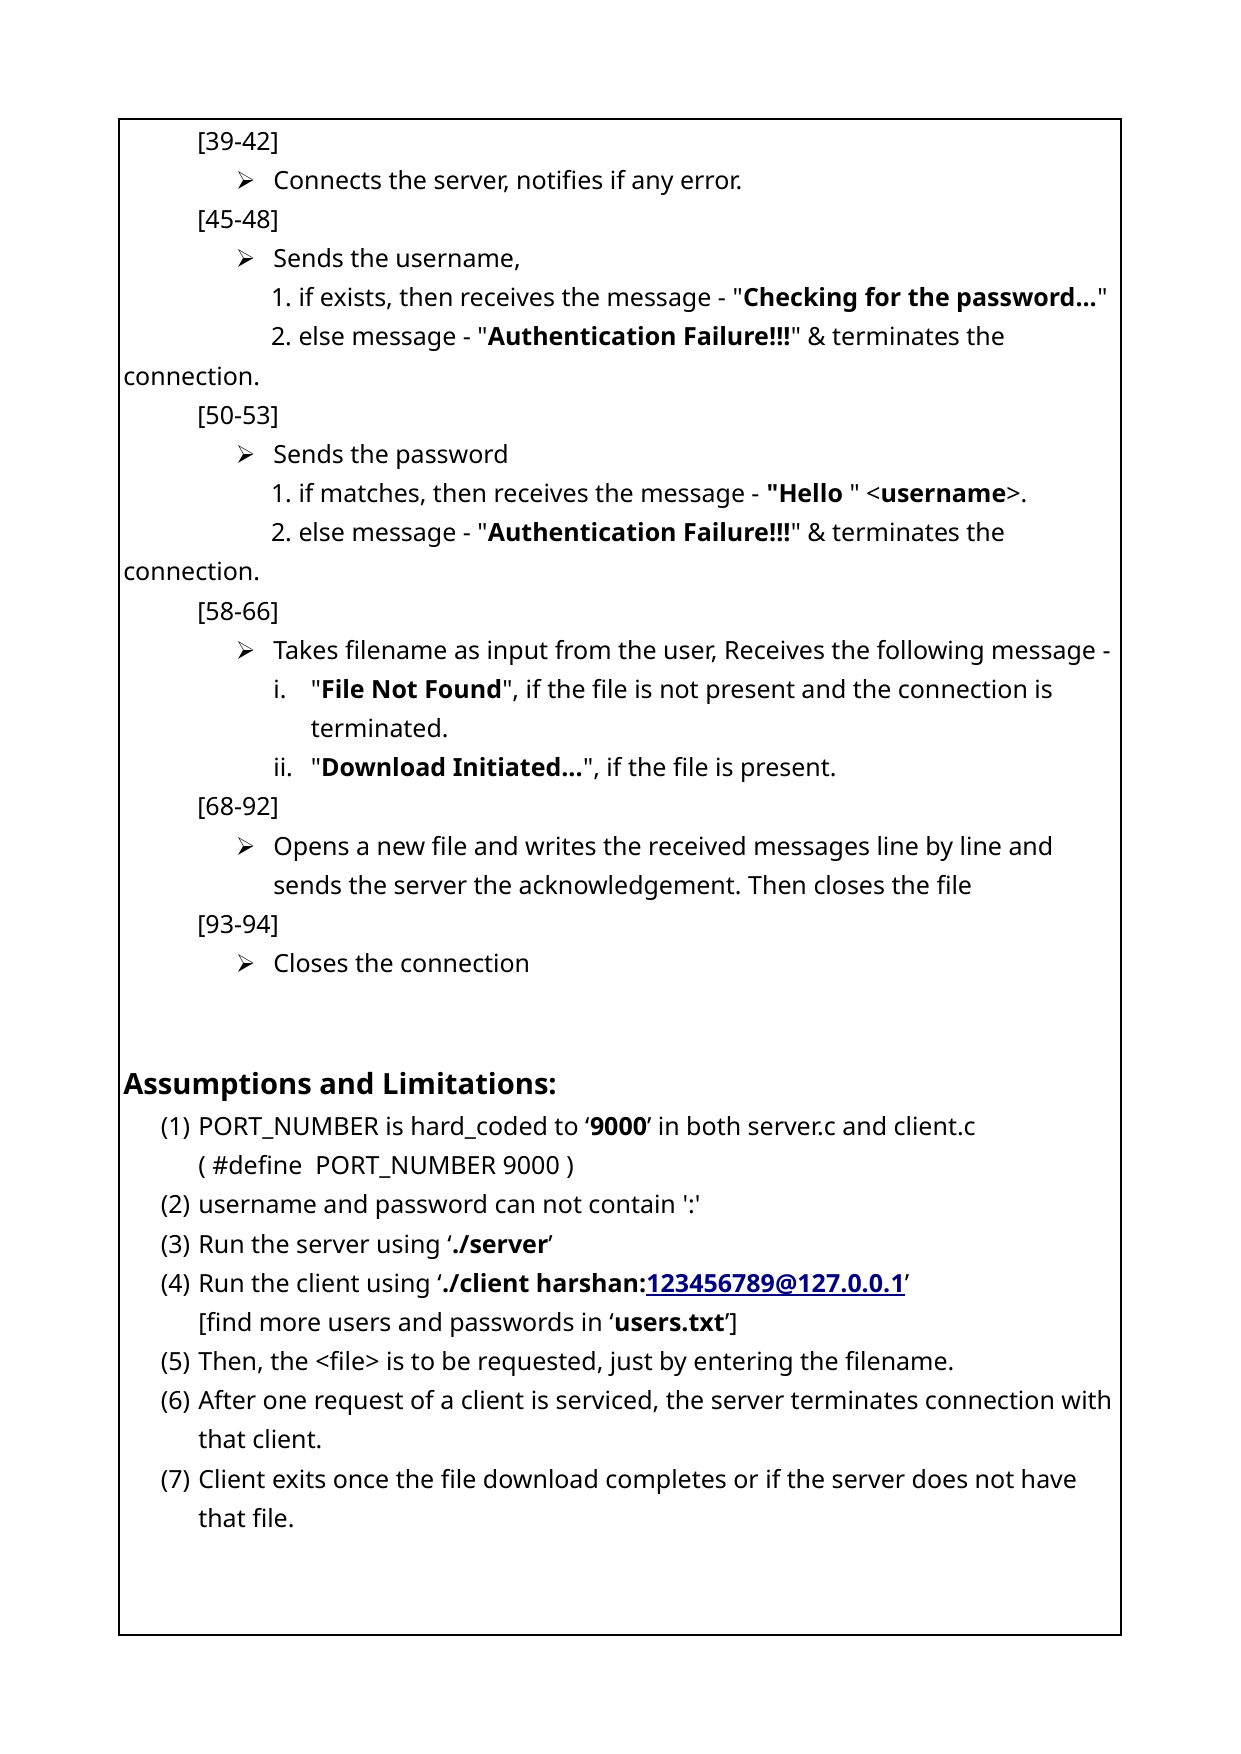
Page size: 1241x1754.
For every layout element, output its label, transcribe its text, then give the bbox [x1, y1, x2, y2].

list Sends the username, [236, 241, 1117, 275]
list Opens a new file and writes the received messages line by line and sends the server the acknowledgement. Then closes the file [236, 828, 1117, 901]
text Assumptions and Limitations: [123, 1063, 1117, 1103]
list PORT_NUMBER is hard_coded to ‘9000’ in both server.c and client.c [161, 1109, 1117, 1143]
list Takes filename as input from the user, Receives the following message - [236, 632, 1117, 666]
list ( #define PORT_NUMBER 9000 ) [161, 1148, 1117, 1182]
list Closes the connection [236, 946, 1117, 980]
text 1. if matches, then receives the message - "Hello " <username>. [123, 476, 1117, 510]
text 2. else message - "Authentication Failure!!!" & terminates the connection. [123, 319, 1117, 392]
list Then, the <file> is to be requested, just by entering the filename. [161, 1344, 1117, 1378]
list Connects the server, notifies if any error. [236, 162, 1117, 196]
list username and password can not contain ':' [161, 1187, 1117, 1221]
list "File Not Found", if the file is not present and the connection is terminated. [273, 671, 1117, 745]
list "Download Initiated...", if the file is present. [273, 750, 1117, 784]
list Run the client using ‘./client harshan:123456789@127.0.0.1’ [161, 1265, 1117, 1299]
text [39-42] [123, 123, 1117, 157]
list Run the server using ‘./server’ [161, 1226, 1117, 1260]
text [50-53] [123, 397, 1117, 431]
list After one request of a client is serviced, the server terminates connection with that client. [161, 1383, 1117, 1456]
list Client exits once the file download completes or if the server does not have that file. [161, 1461, 1117, 1534]
text 1. if exists, then receives the message - "Checking for the password..." [123, 280, 1117, 314]
text 2. else message - "Authentication Failure!!!" & terminates the connection. [123, 515, 1117, 588]
text [45-48] [123, 201, 1117, 236]
text [93-94] [123, 906, 1117, 941]
list Sends the password [236, 436, 1117, 471]
text [58-66] [123, 593, 1117, 627]
list [find more users and passwords in ‘users.txt’] [161, 1304, 1117, 1339]
text [68-92] [123, 789, 1117, 823]
